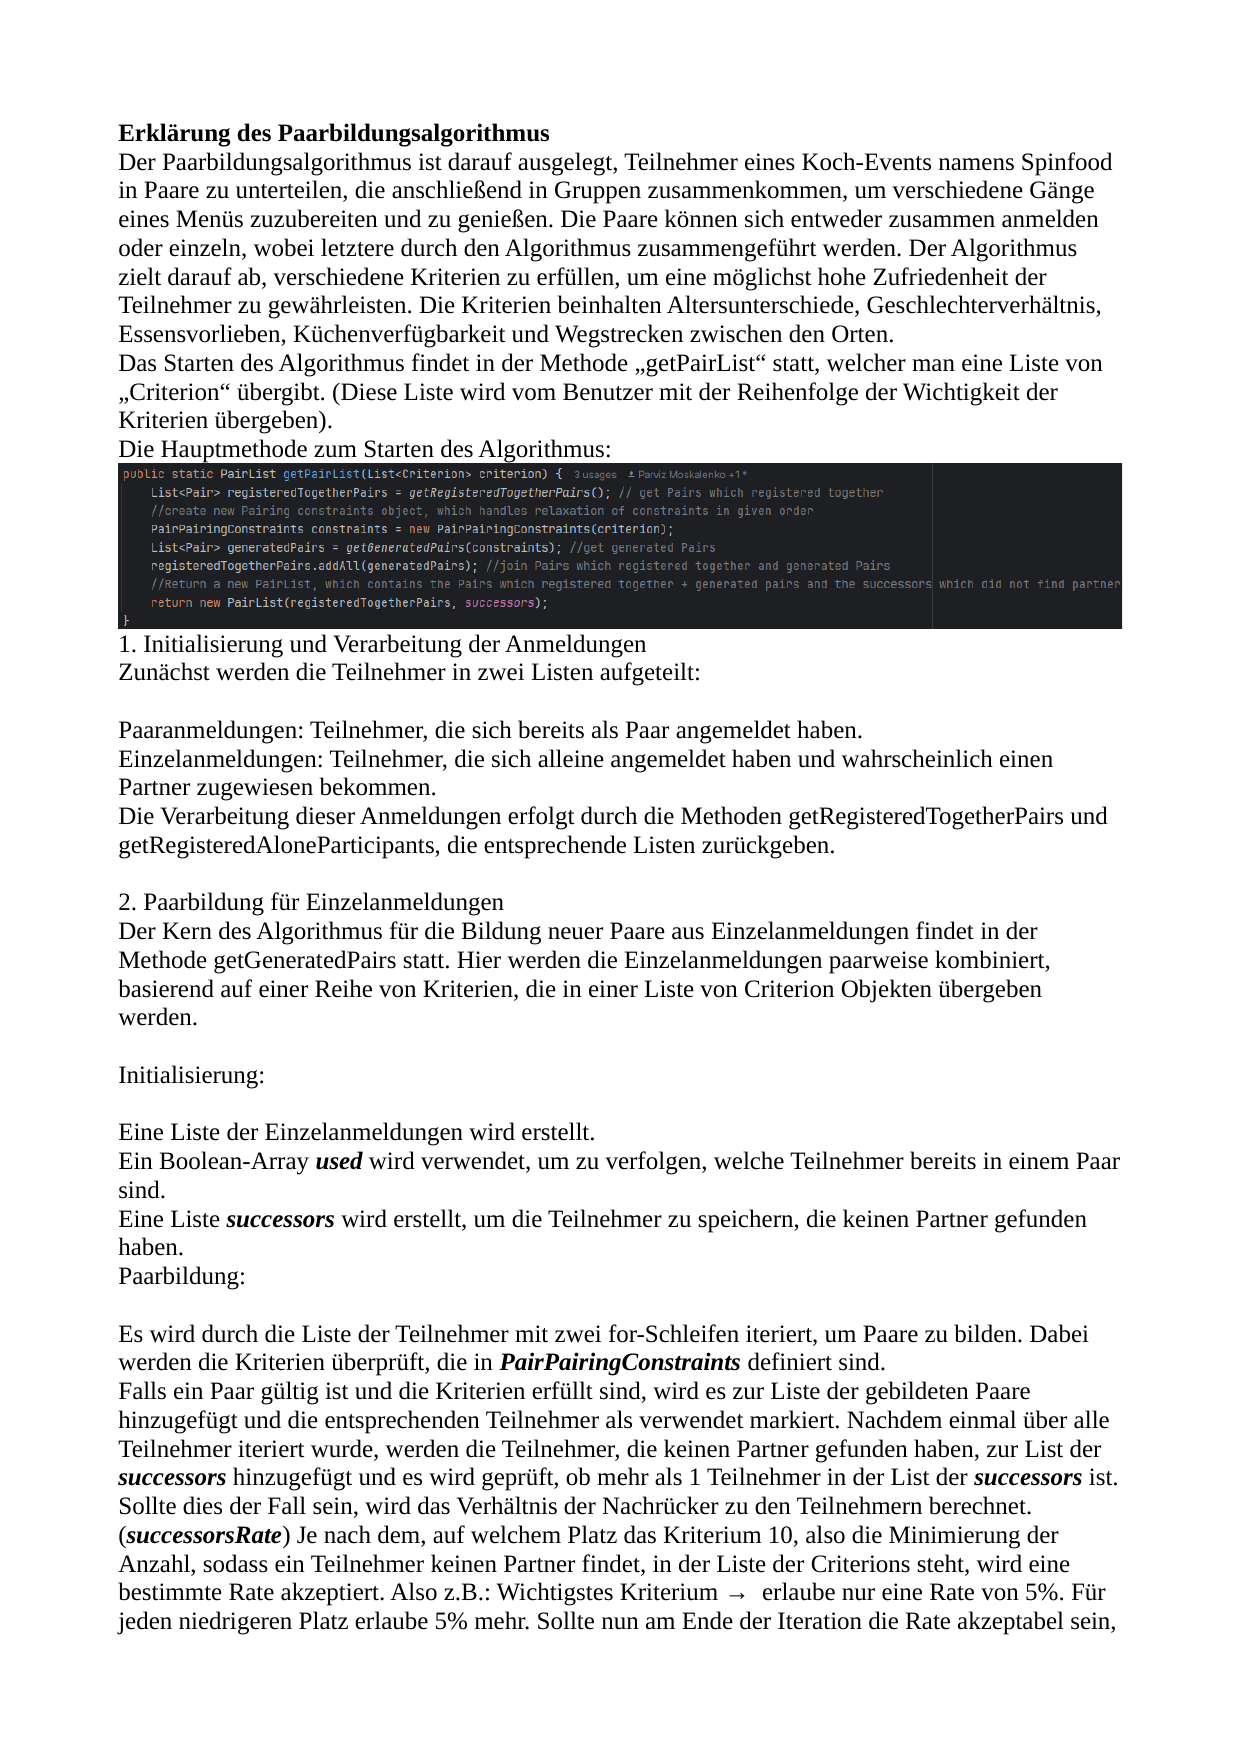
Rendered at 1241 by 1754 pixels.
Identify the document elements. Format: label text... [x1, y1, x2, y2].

text 1. Initialisierung und Verarbeitung der Anmeldungen Zunächst werden die Teilnehmer in zwei Listen aufgeteilt: Paaranmeldungen: Teilnehmer, die sich bereits als Paar angemeldet haben. Einzelanmeldungen: Teilnehmer, die sich alleine angemeldet haben und wahrscheinlich einen Partner zugewiesen bekommen. Die Verarbeitung dieser Anmeldungen erfolgt durch die Methoden getRegisteredTogetherPairs und getRegisteredAloneParticipants, die entsprechende Listen zurückgeben. 2. Paarbildung für Einzelanmeldungen Der Kern des Algorithmus für die Bildung neuer Paare aus Einzelanmeldungen findet in der Methode getGeneratedPairs statt. Hier werden die Einzelanmeldungen paarweise kombiniert, basierend auf einer Reihe von Kriterien, die in einer Liste von Criterion Objekten übergeben werden. Initialisierung: Eine Liste der Einzelanmeldungen wird erstellt. Ein Boolean-Array used wird verwendet, um zu verfolgen, welche Teilnehmer bereits in einem Paar sind. Eine Liste successors wird erstellt, um die Teilnehmer zu speichern, die keinen Partner gefunden haben. Paarbildung: Es wird durch die Liste der Teilnehmer mit zwei for-Schleifen iteriert, um Paare zu bilden. Dabei werden die Kriterien überprüft, die in PairPairingConstraints definiert sind. Falls ein Paar gültig ist und die Kriterien erfüllt sind, wird es zur Liste der gebildeten Paare hinzugefügt und die entsprechenden Teilnehmer als verwendet markiert. Nachdem einmal über alle Teilnehmer iteriert wurde, werden die Teilnehmer, die keinen Partner gefunden haben, zur List der successors hinzugefügt und es wird geprüft, ob mehr als 1 Teilnehmer in der List der successors ist. Sollte dies der Fall sein, wird das Verhältnis der Nachrücker zu den Teilnehmern berechnet. (successorsRate) Je nach dem, auf welchem Platz das Kriterium 10, also die Minimierung der Anzahl, sodass ein Teilnehmer keinen Partner findet, in der Liste der Criterions steht, wird eine bestimmte Rate akzeptiert. Also z.B.: Wichtigstes Kriterium → erlaube nur eine Rate von 5%. Für jeden niedrigeren Platz erlaube 5% mehr. Sollte nun am Ende der Iteration die Rate akzeptabel sein, [118, 629, 1122, 1635]
text Die Hauptmethode zum Starten des Algorithmus: [118, 434, 1122, 463]
text Das Starten des Algorithmus findet in der Methode „getPairList“ statt, welcher man eine Liste von „Criterion“ übergibt. (Diese Liste wird vom Benutzer mit der Reihenfolge der Wichtigkeit der Kriterien übergeben). [118, 348, 1122, 434]
picture [118, 463, 1123, 629]
text Erklärung des Paarbildungsalgorithmus Der Paarbildungsalgorithmus ist darauf ausgelegt, Teilnehmer eines Koch-Events namens Spinfood in Paare zu unterteilen, die anschließend in Gruppen zusammenkommen, um verschiedene Gänge eines Menüs zuzubereiten und zu genießen. Die Paare können sich entweder zusammen anmelden oder einzeln, wobei letztere durch den Algorithmus zusammengeführt werden. Der Algorithmus zielt darauf ab, verschiedene Kriterien zu erfüllen, um eine möglichst hohe Zufriedenheit der Teilnehmer zu gewährleisten. Die Kriterien beinhalten Altersunterschiede, Geschlechterverhältnis, Essensvorlieben, Küchenverfügbarkeit und Wegstrecken zwischen den Orten. [118, 118, 1122, 348]
